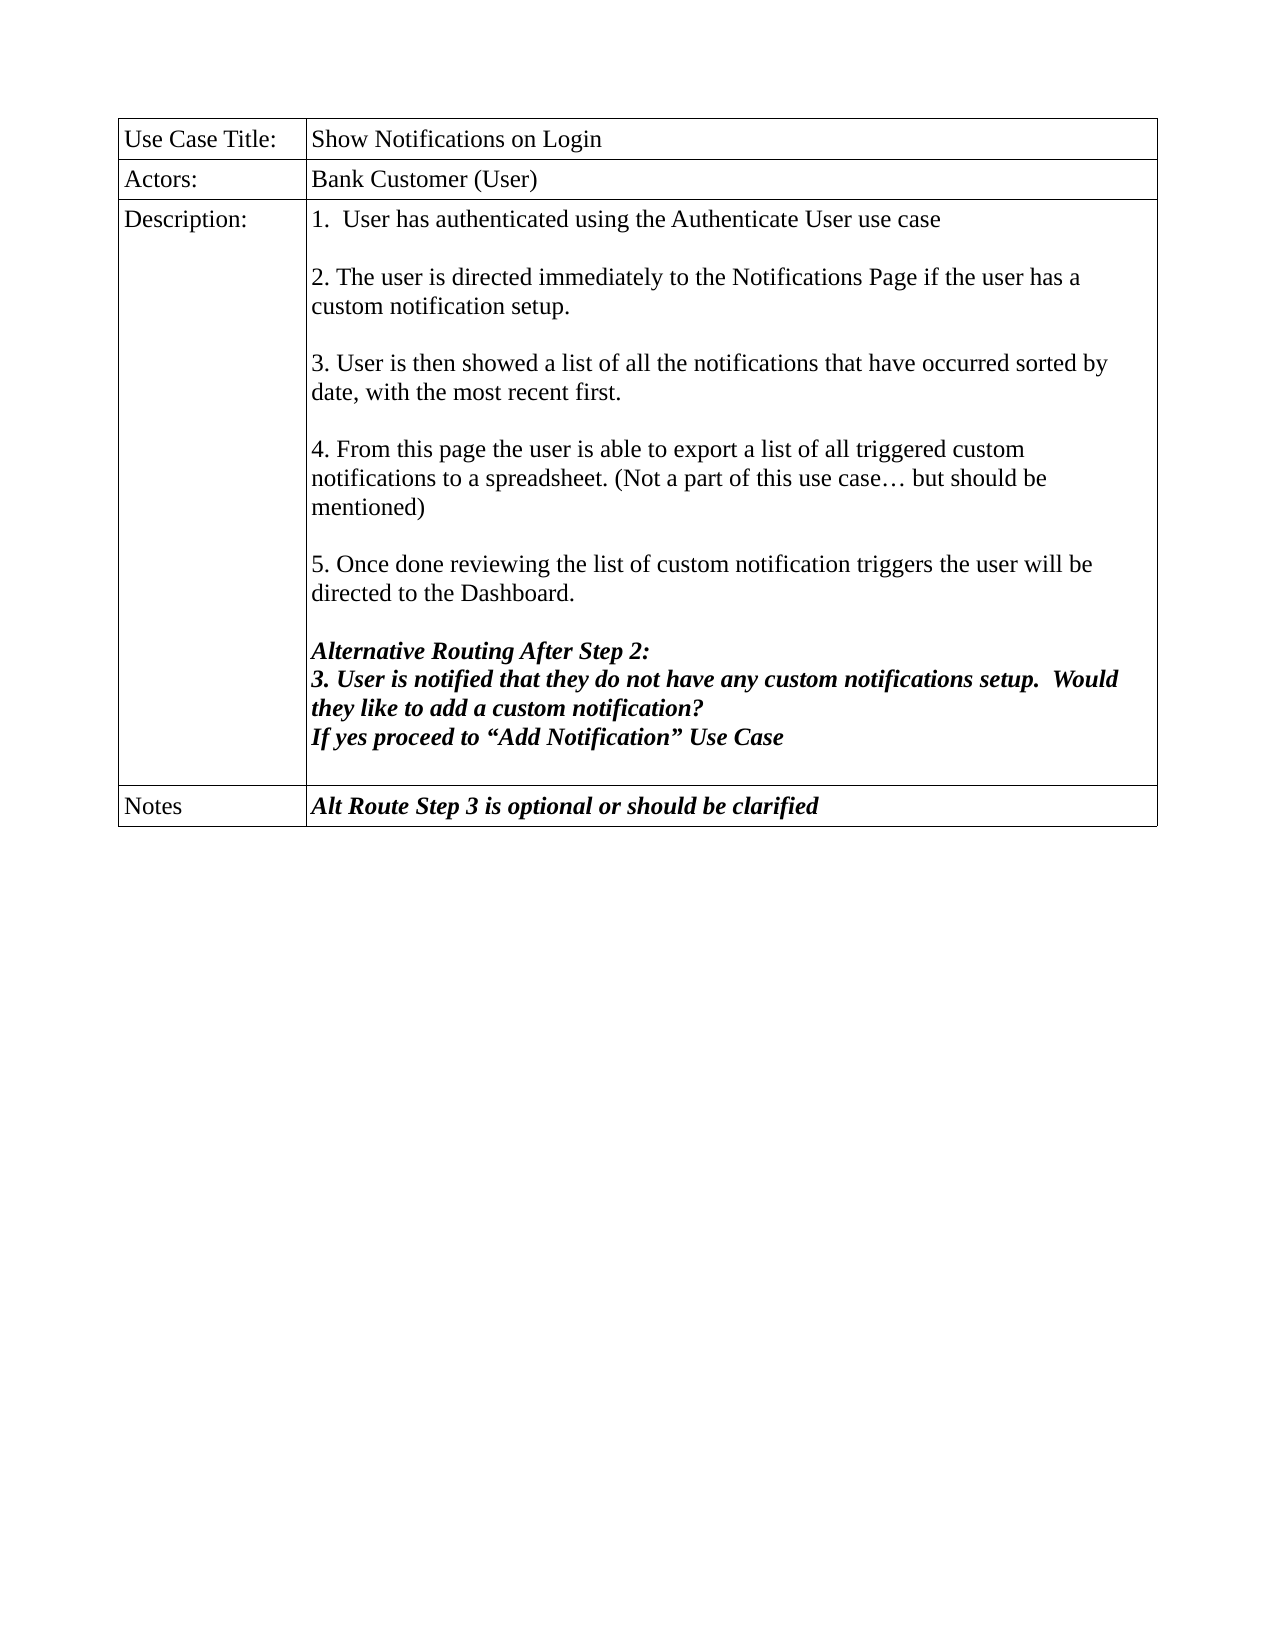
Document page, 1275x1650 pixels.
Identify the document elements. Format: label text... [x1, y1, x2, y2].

table_cell Notes [119, 786, 306, 826]
table_cell Bank Customer (User) [307, 160, 1157, 199]
table_header Show Notifications on Login [307, 119, 1157, 158]
table_cell Alt Route Step 3 is optional or should be clarified [307, 786, 1157, 826]
table_cell Actors: [119, 160, 306, 199]
table_cell Description: [119, 200, 306, 785]
table_header Use Case Title: [119, 119, 306, 158]
table_cell 1. User has authenticated using the Authenticate User use case 2. The user is directed immediately to the Notifications Page if the user has a custom notification setup. 3. User is then showed a list of all the notifications that have occurred sorted by date, with the most recent first. 4. From this page the user is able to export a list of all triggered custom notifications to a spreadsheet. (Not a part of this use case… but should be mentioned) 5. Once done reviewing the list of custom notification triggers the user will be directed to the Dashboard. Alternative Routing After Step 2: 3. User is notified that they do not have any custom notifications setup. Would they like to add a custom notification? If yes proceed to “Add Notification” Use Case [307, 200, 1157, 785]
